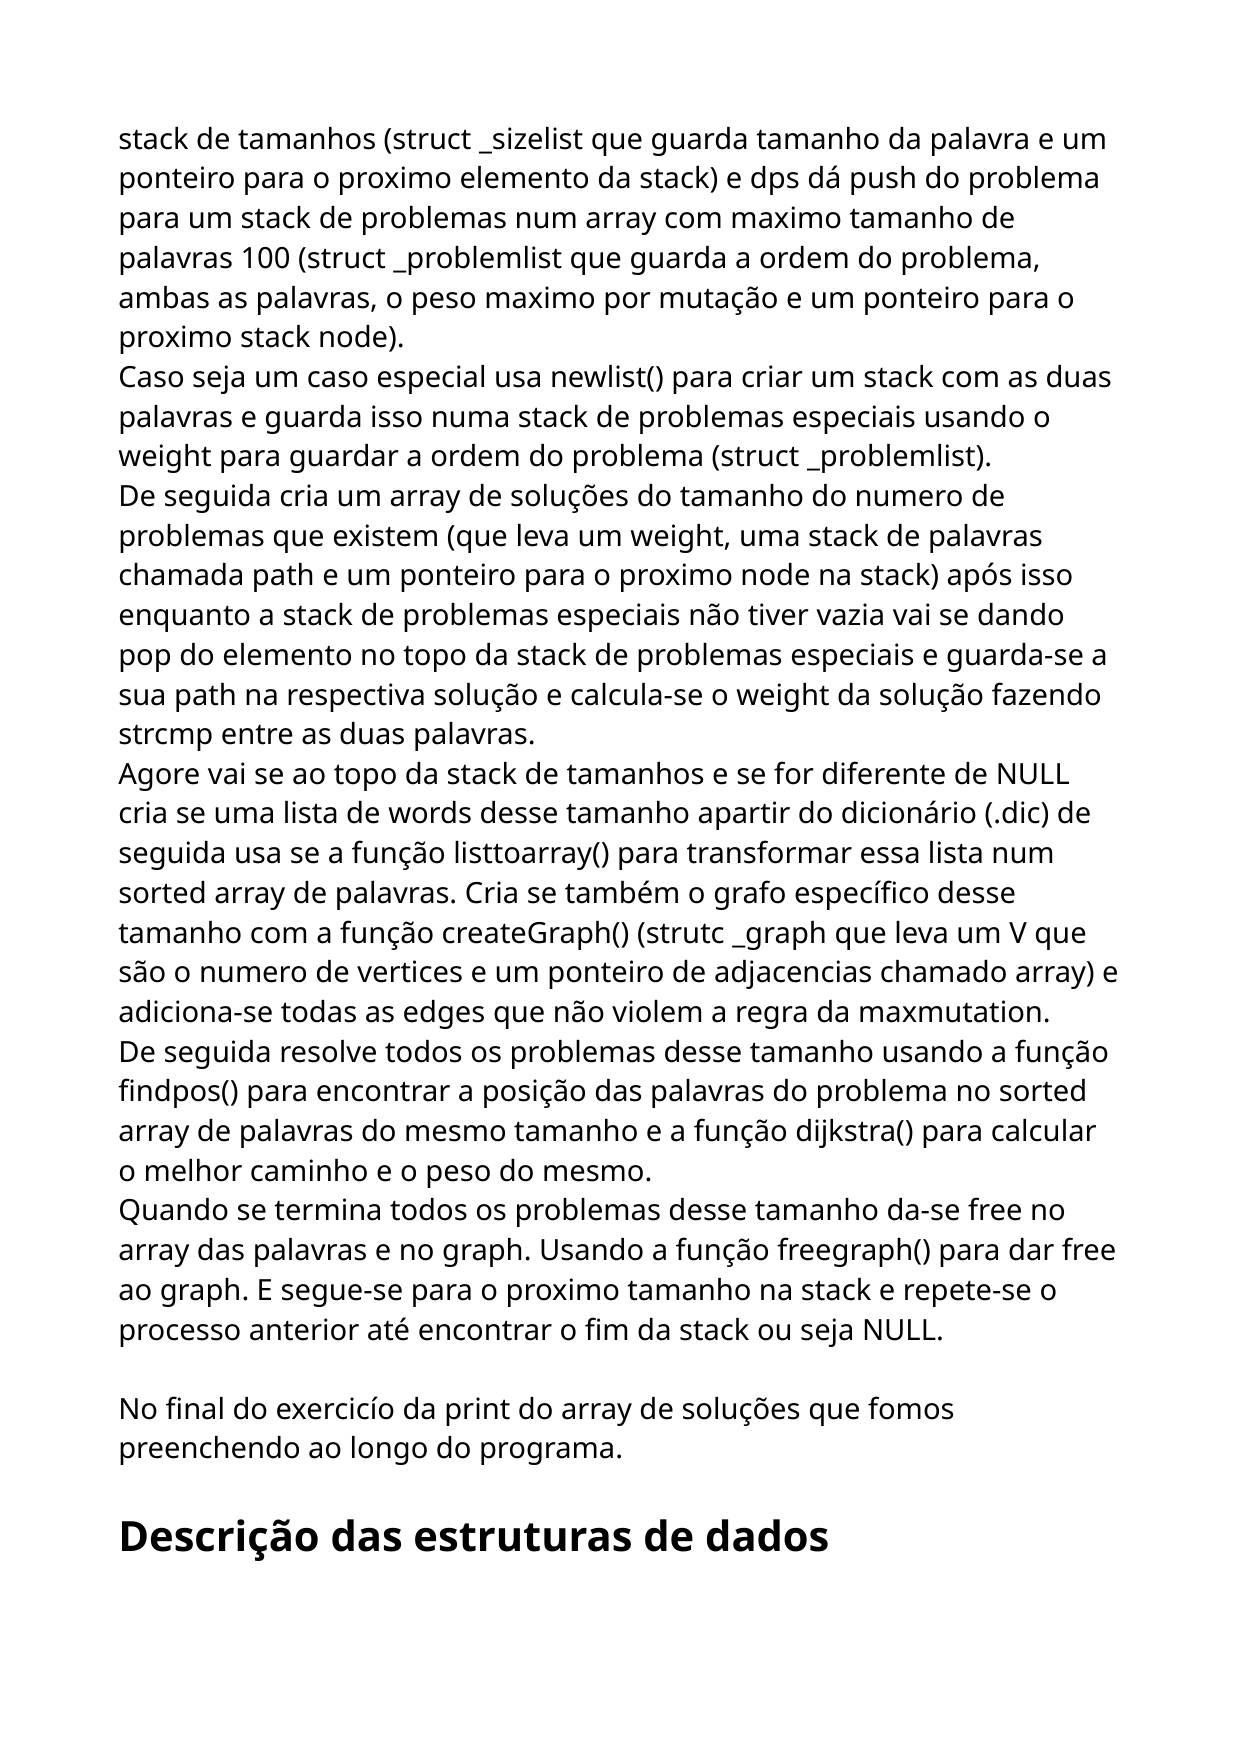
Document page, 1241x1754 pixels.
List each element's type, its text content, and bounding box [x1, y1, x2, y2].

text De seguida resolve todos os problemas desse tamanho usando a função findpos() para encontrar a posição das palavras do problema no sorted array de palavras do mesmo tamanho e a função dijkstra() para calcular o melhor caminho e o peso do mesmo. [118, 1031, 1122, 1190]
text Quando se termina todos os problemas desse tamanho da-se free no array das palavras e no graph. Usando a função freegraph() para dar free ao graph. E segue-se para o proximo tamanho na stack e repete-se o processo anterior até encontrar o fim da stack ou seja NULL. [118, 1190, 1122, 1348]
text stack de tamanhos (struct _sizelist que guarda tamanho da palavra e um ponteiro para o proximo elemento da stack) e dps dá push do problema para um stack de problemas num array com maximo tamanho de palavras 100 (struct _problemlist que guarda a ordem do problema, ambas as palavras, o peso maximo por mutação e um ponteiro para o proximo stack node). [118, 118, 1122, 356]
text No final do exercicío da print do array de soluções que fomos preenchendo ao longo do programa. [118, 1388, 1122, 1467]
text Caso seja um caso especial usa newlist() para criar um stack com as duas palavras e guarda isso numa stack de problemas especiais usando o weight para guardar a ordem do problema (struct _problemlist). [118, 356, 1122, 475]
text Descrição das estruturas de dados [118, 1507, 1122, 1564]
text De seguida cria um array de soluções do tamanho do numero de problemas que existem (que leva um weight, uma stack de palavras chamada path e um ponteiro para o proximo node na stack) após isso enquanto a stack de problemas especiais não tiver vazia vai se dando pop do elemento no topo da stack de problemas especiais e guarda-se a sua path na respectiva solução e calcula-se o weight da solução fazendo strcmp entre as duas palavras. [118, 475, 1122, 753]
text Agore vai se ao topo da stack de tamanhos e se for diferente de NULL cria se uma lista de words desse tamanho apartir do dicionário (.dic) de seguida usa se a função listtoarray() para transformar essa lista num sorted array de palavras. Cria se também o grafo específico desse tamanho com a função createGraph() (strutc _graph que leva um V que são o numero de vertices e um ponteiro de adjacencias chamado array) e adiciona-se todas as edges que não violem a regra da maxmutation. [118, 753, 1122, 1031]
